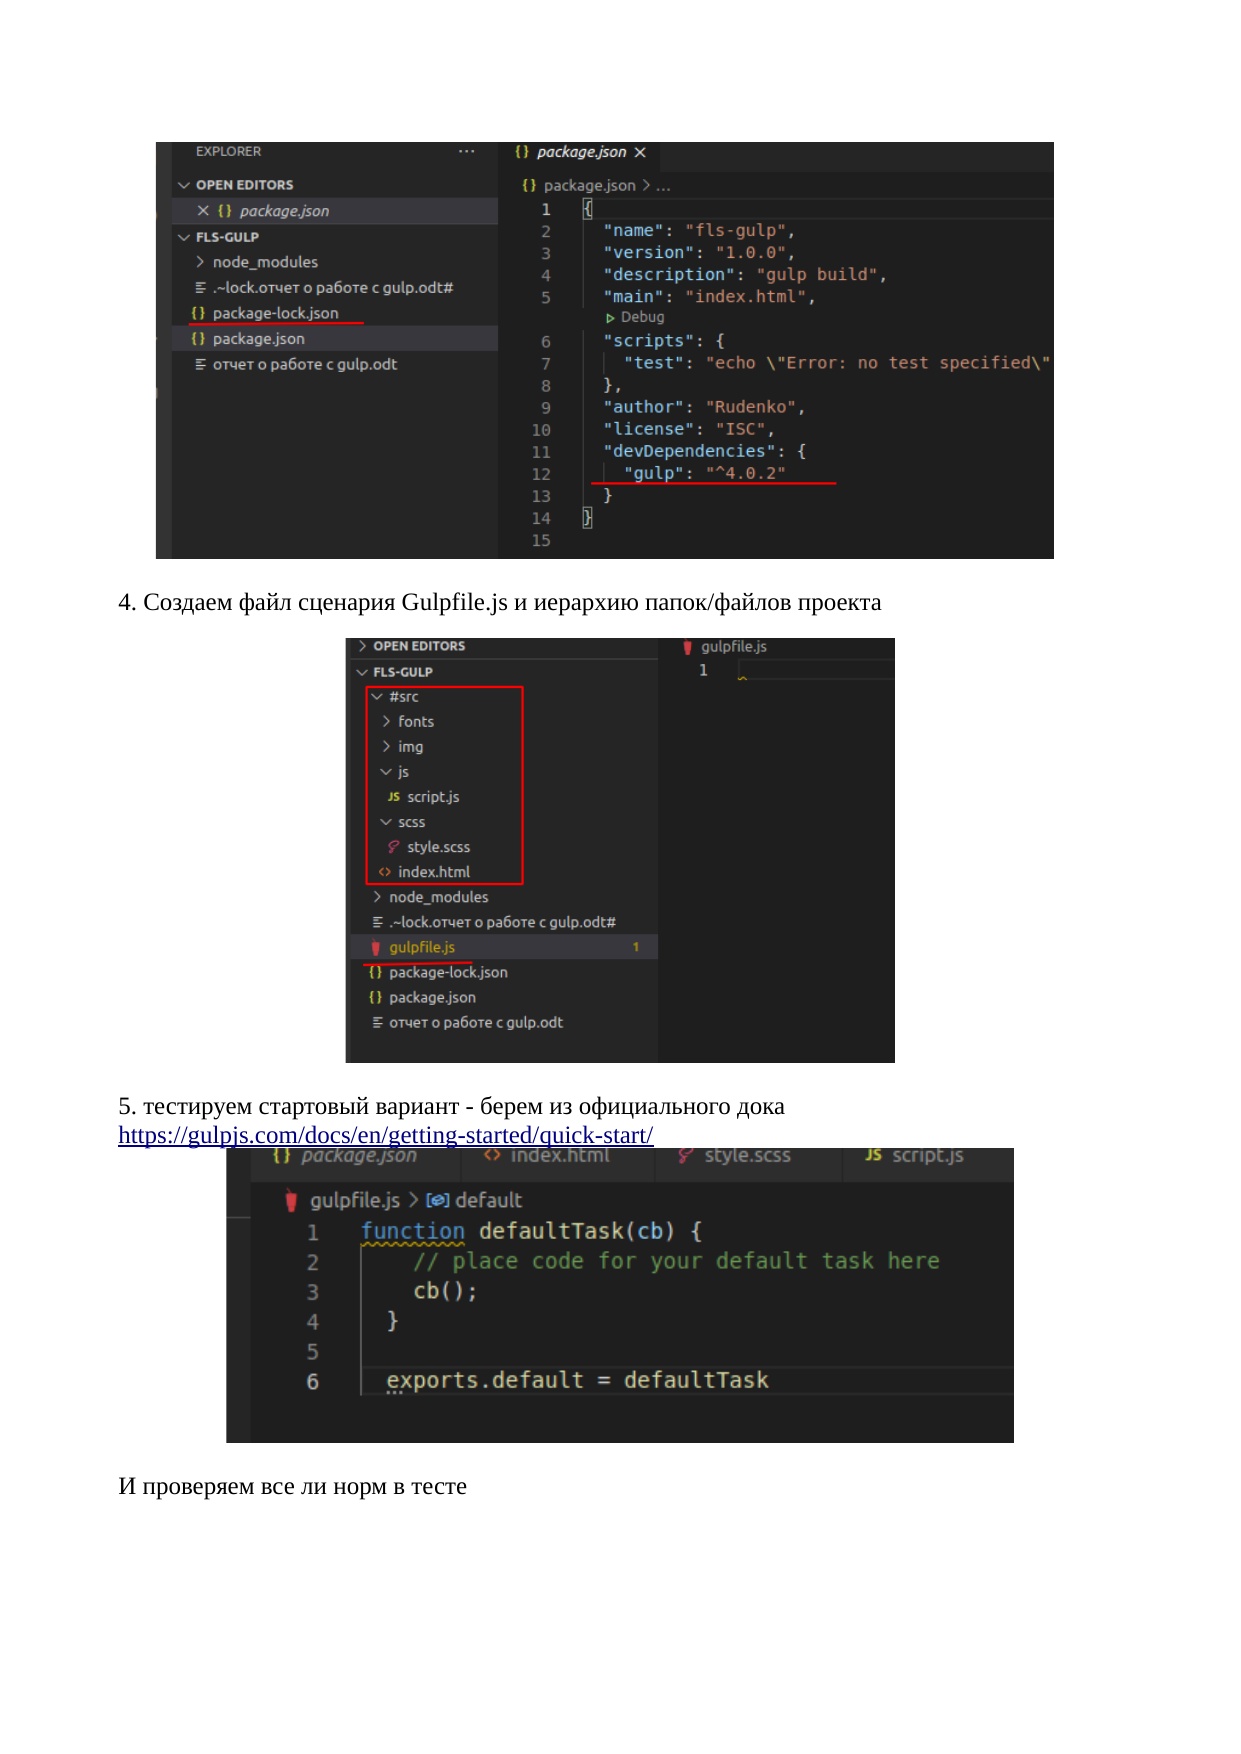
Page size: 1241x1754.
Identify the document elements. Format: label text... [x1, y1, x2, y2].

picture [226, 1148, 1014, 1443]
text 5. тестируем стартовый вариант - берем из официального дока https://gulpjs.com/docs/en/getting-started/quick-start/ [118, 1091, 1122, 1149]
picture [155, 142, 1054, 559]
text И проверяем все ли норм в тесте [118, 1471, 1122, 1500]
text 4. Создаем файл сценария Gulpfile.js и иерархию папок/файлов проекта [118, 587, 1122, 616]
picture [345, 638, 895, 1063]
